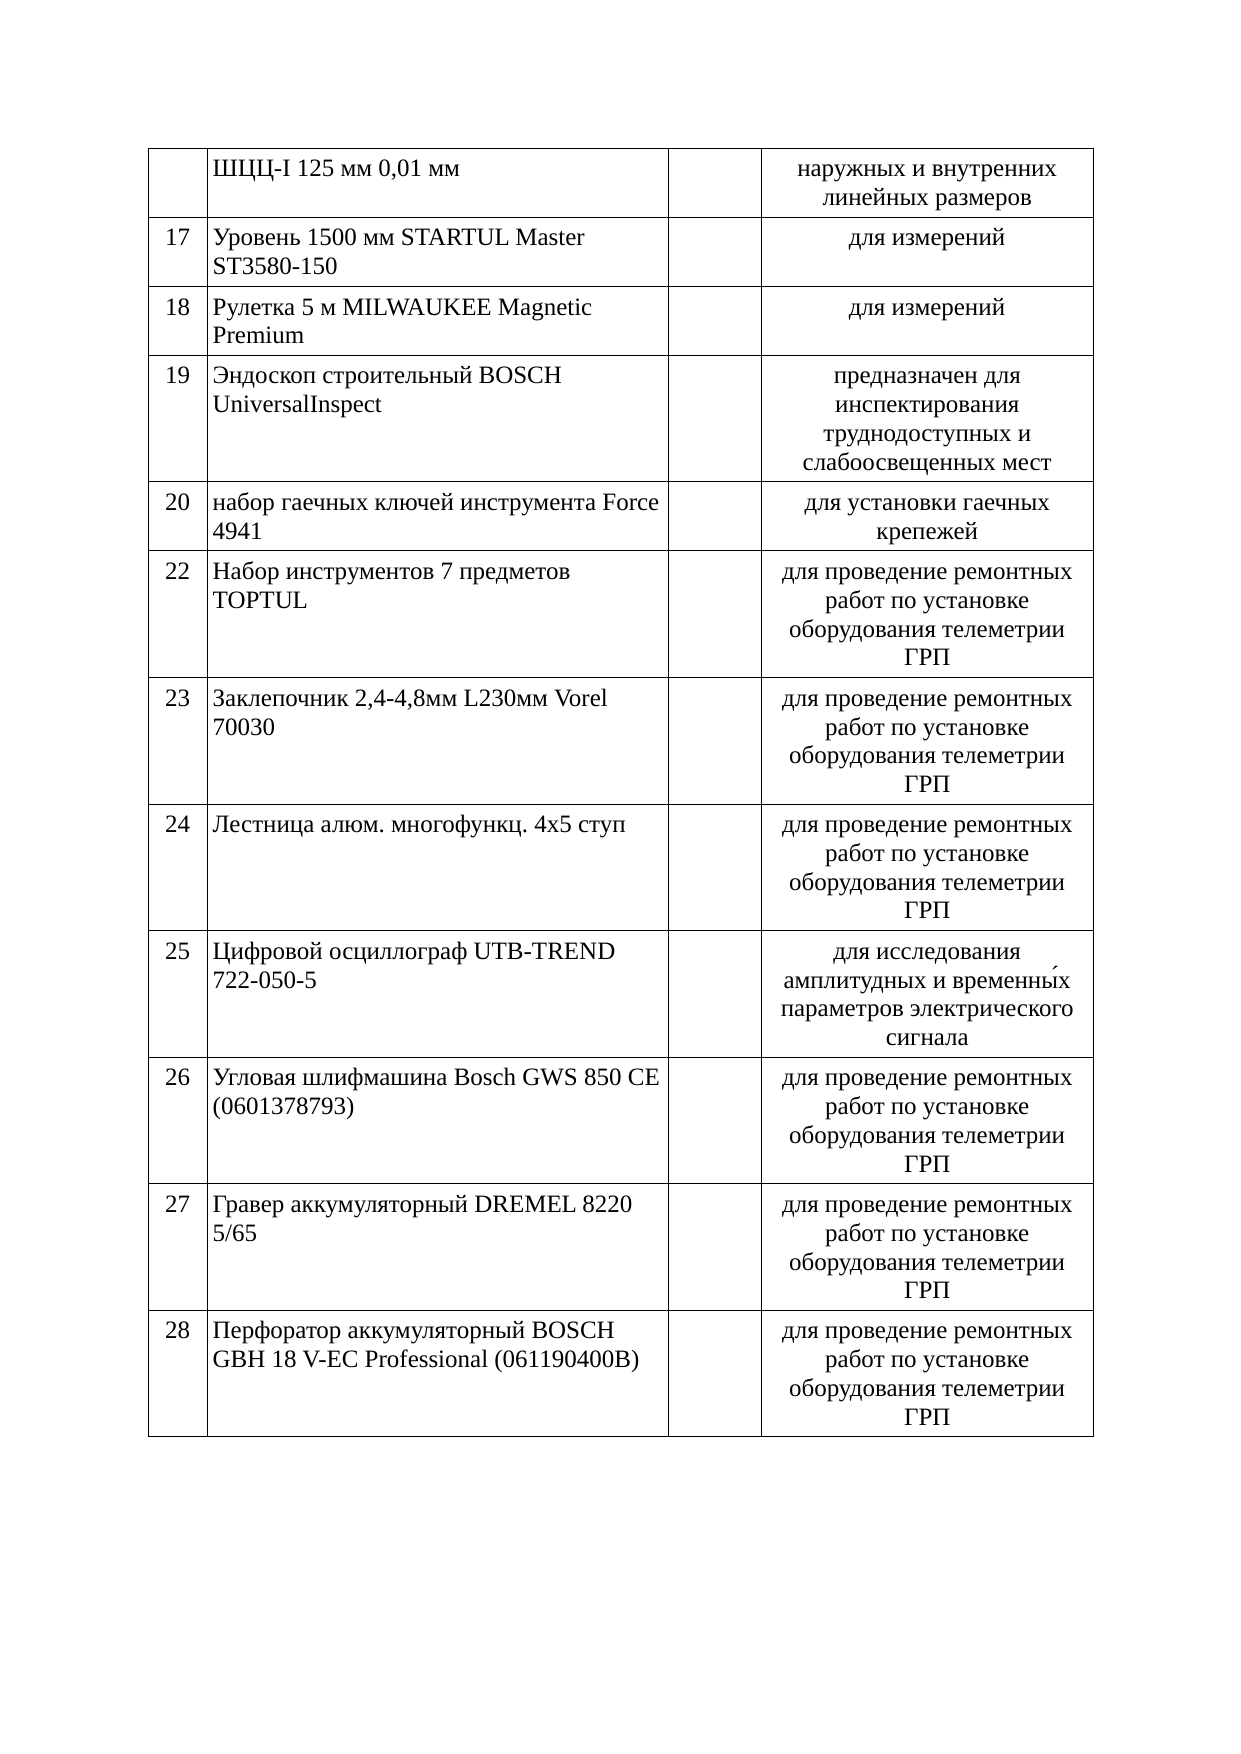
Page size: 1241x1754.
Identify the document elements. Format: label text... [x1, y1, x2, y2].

table_cell 23 [149, 678, 207, 803]
table_cell [669, 1058, 761, 1183]
table_cell для установки гаечных крепежей [762, 482, 1093, 550]
table_cell 27 [149, 1184, 207, 1310]
table_cell 24 [149, 805, 207, 930]
table_cell 18 [149, 287, 207, 355]
table_cell [669, 1184, 761, 1310]
table_cell Эндоскоп строительный BOSCH UniversalInspect [208, 356, 668, 481]
table_cell Заклепочник 2,4-4,8мм L230мм Vorel 70030 [208, 678, 668, 803]
table_cell Уровень 1500 мм STARTUL Master ST3580-150 [208, 218, 668, 286]
table_cell Цифровой осциллограф UTB-TREND 722-050-5 [208, 931, 668, 1057]
table_cell [669, 551, 761, 677]
table_cell предназначен для инспектирования труднодоступных и слабоосвещенных мест [762, 356, 1093, 481]
table_cell Лестница алюм. многофункц. 4х5 ступ [208, 805, 668, 930]
table_cell [149, 149, 207, 217]
table_cell 22 [149, 551, 207, 677]
table_cell для проведение ремонтных работ по установке оборудования телеметрии ГРП [762, 1184, 1093, 1310]
table_cell 17 [149, 218, 207, 286]
table_cell для измерений [762, 287, 1093, 355]
table_cell Рулетка 5 м MILWAUKEE Magnetic Premium [208, 287, 668, 355]
table_cell [669, 931, 761, 1057]
table_cell для проведение ремонтных работ по установке оборудования телеметрии ГРП [762, 551, 1093, 677]
table_cell [669, 1311, 761, 1436]
table_cell наружных и внутренних линейных размеров [762, 149, 1093, 217]
table_cell [669, 356, 761, 481]
table_cell ШЦЦ-I 125 мм 0,01 мм [208, 149, 668, 217]
table_cell Угловая шлифмашина Bosch GWS 850 CE (0601378793) [208, 1058, 668, 1183]
table_cell 19 [149, 356, 207, 481]
table_cell [669, 805, 761, 930]
table_cell 25 [149, 931, 207, 1057]
table_cell [669, 149, 761, 217]
table_cell [669, 482, 761, 550]
table_cell Перфоратор аккумуляторный BOSCH GBH 18 V-EC Professional (061190400B) [208, 1311, 668, 1436]
table_cell для проведение ремонтных работ по установке оборудования телеметрии ГРП [762, 1311, 1093, 1436]
table_cell 20 [149, 482, 207, 550]
table_cell 26 [149, 1058, 207, 1183]
table_cell для исследования амплитудных и временны́х параметров электрического сигнала [762, 931, 1093, 1057]
table_cell для проведение ремонтных работ по установке оборудования телеметрии ГРП [762, 1058, 1093, 1183]
table_cell для проведение ремонтных работ по установке оборудования телеметрии ГРП [762, 805, 1093, 930]
table_cell для измерений [762, 218, 1093, 286]
table_cell [669, 678, 761, 803]
table_cell [669, 218, 761, 286]
table_cell для проведение ремонтных работ по установке оборудования телеметрии ГРП [762, 678, 1093, 803]
table_cell [669, 287, 761, 355]
table_cell Набор инструментов 7 предметов TOPTUL [208, 551, 668, 677]
table_cell Гравер аккумуляторный DREMEL 8220 5/65 [208, 1184, 668, 1310]
table_cell 28 [149, 1311, 207, 1436]
table_cell набор гаечных ключей инструмента Force 4941 [208, 482, 668, 550]
